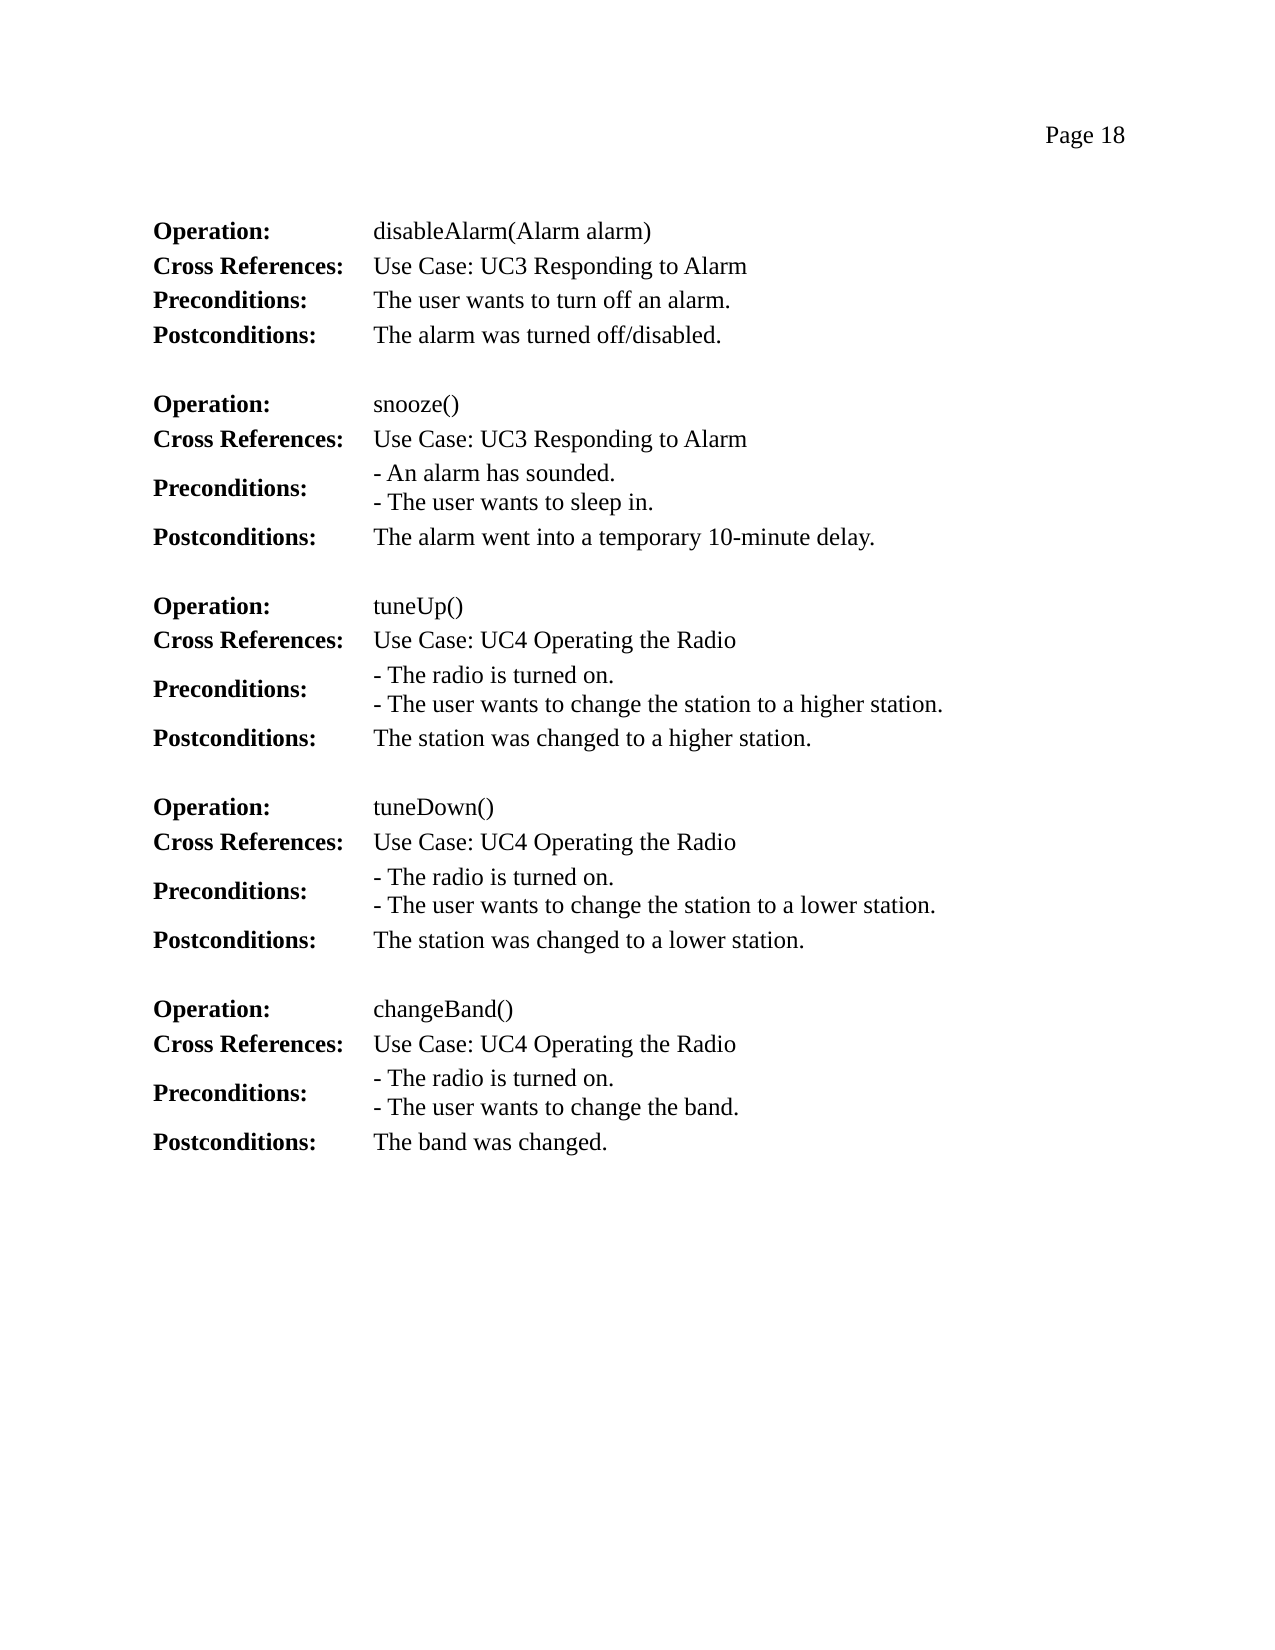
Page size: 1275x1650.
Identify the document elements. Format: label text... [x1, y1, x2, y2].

table_cell Preconditions: [150, 657, 370, 720]
table_cell [150, 352, 370, 386]
table_cell [150, 957, 370, 991]
table_cell Operation: [150, 790, 370, 824]
table_cell - An alarm has sounded. - The user wants to sleep in. [370, 455, 1125, 519]
table_cell [150, 1158, 370, 1193]
table_cell Operation: [150, 386, 370, 421]
table_cell tuneUp() [370, 588, 1125, 622]
table_cell [370, 352, 1125, 386]
table_cell Cross References: [150, 1026, 370, 1060]
table_cell Use Case: UC3 Responding to Alarm [370, 248, 1125, 282]
table_cell [370, 553, 1125, 588]
table_cell disableAlarm(Alarm alarm) [370, 213, 1125, 248]
table_cell The alarm went into a temporary 10-minute delay. [370, 519, 1125, 553]
table_cell Operation: [150, 588, 370, 622]
table_cell Preconditions: [150, 455, 370, 519]
table_cell [370, 179, 1125, 213]
table_cell - The radio is turned on. - The user wants to change the station to a lower station. [370, 859, 1125, 922]
table_cell Operation: [150, 213, 370, 248]
table_cell - The radio is turned on. - The user wants to change the station to a higher station. [370, 657, 1125, 720]
table_cell The alarm was turned off/disabled. [370, 317, 1125, 352]
table_cell changeBand() [370, 991, 1125, 1026]
table_cell Operation: [150, 991, 370, 1026]
table_cell Use Case: UC4 Operating the Radio [370, 824, 1125, 859]
table_cell [150, 179, 370, 213]
table_cell snooze() [370, 386, 1125, 421]
table_cell [370, 1158, 1125, 1193]
table_cell Use Case: UC3 Responding to Alarm [370, 421, 1125, 455]
table_cell The user wants to turn off an alarm. [370, 283, 1125, 317]
table_cell - The radio is turned on. - The user wants to change the band. [370, 1060, 1125, 1124]
table_cell The station was changed to a higher station. [370, 720, 1125, 755]
table_cell [370, 957, 1125, 991]
table_cell The station was changed to a lower station. [370, 922, 1125, 957]
table_cell Postconditions: [150, 720, 370, 755]
table_cell Cross References: [150, 824, 370, 859]
table_cell tuneDown() [370, 790, 1125, 824]
table_cell The band was changed. [370, 1124, 1125, 1158]
table_cell [150, 553, 370, 588]
table_cell Preconditions: [150, 283, 370, 317]
table_cell Use Case: UC4 Operating the Radio [370, 1026, 1125, 1060]
table_cell Postconditions: [150, 317, 370, 352]
table_cell Preconditions: [150, 859, 370, 922]
table_cell [150, 755, 370, 789]
table_cell Preconditions: [150, 1060, 370, 1124]
table_cell Postconditions: [150, 922, 370, 957]
table_cell Cross References: [150, 248, 370, 282]
table_cell Postconditions: [150, 1124, 370, 1158]
table_cell Postconditions: [150, 519, 370, 553]
table_cell [370, 755, 1125, 789]
table_cell Cross References: [150, 421, 370, 455]
table_cell Cross References: [150, 623, 370, 657]
table_cell Use Case: UC4 Operating the Radio [370, 623, 1125, 657]
